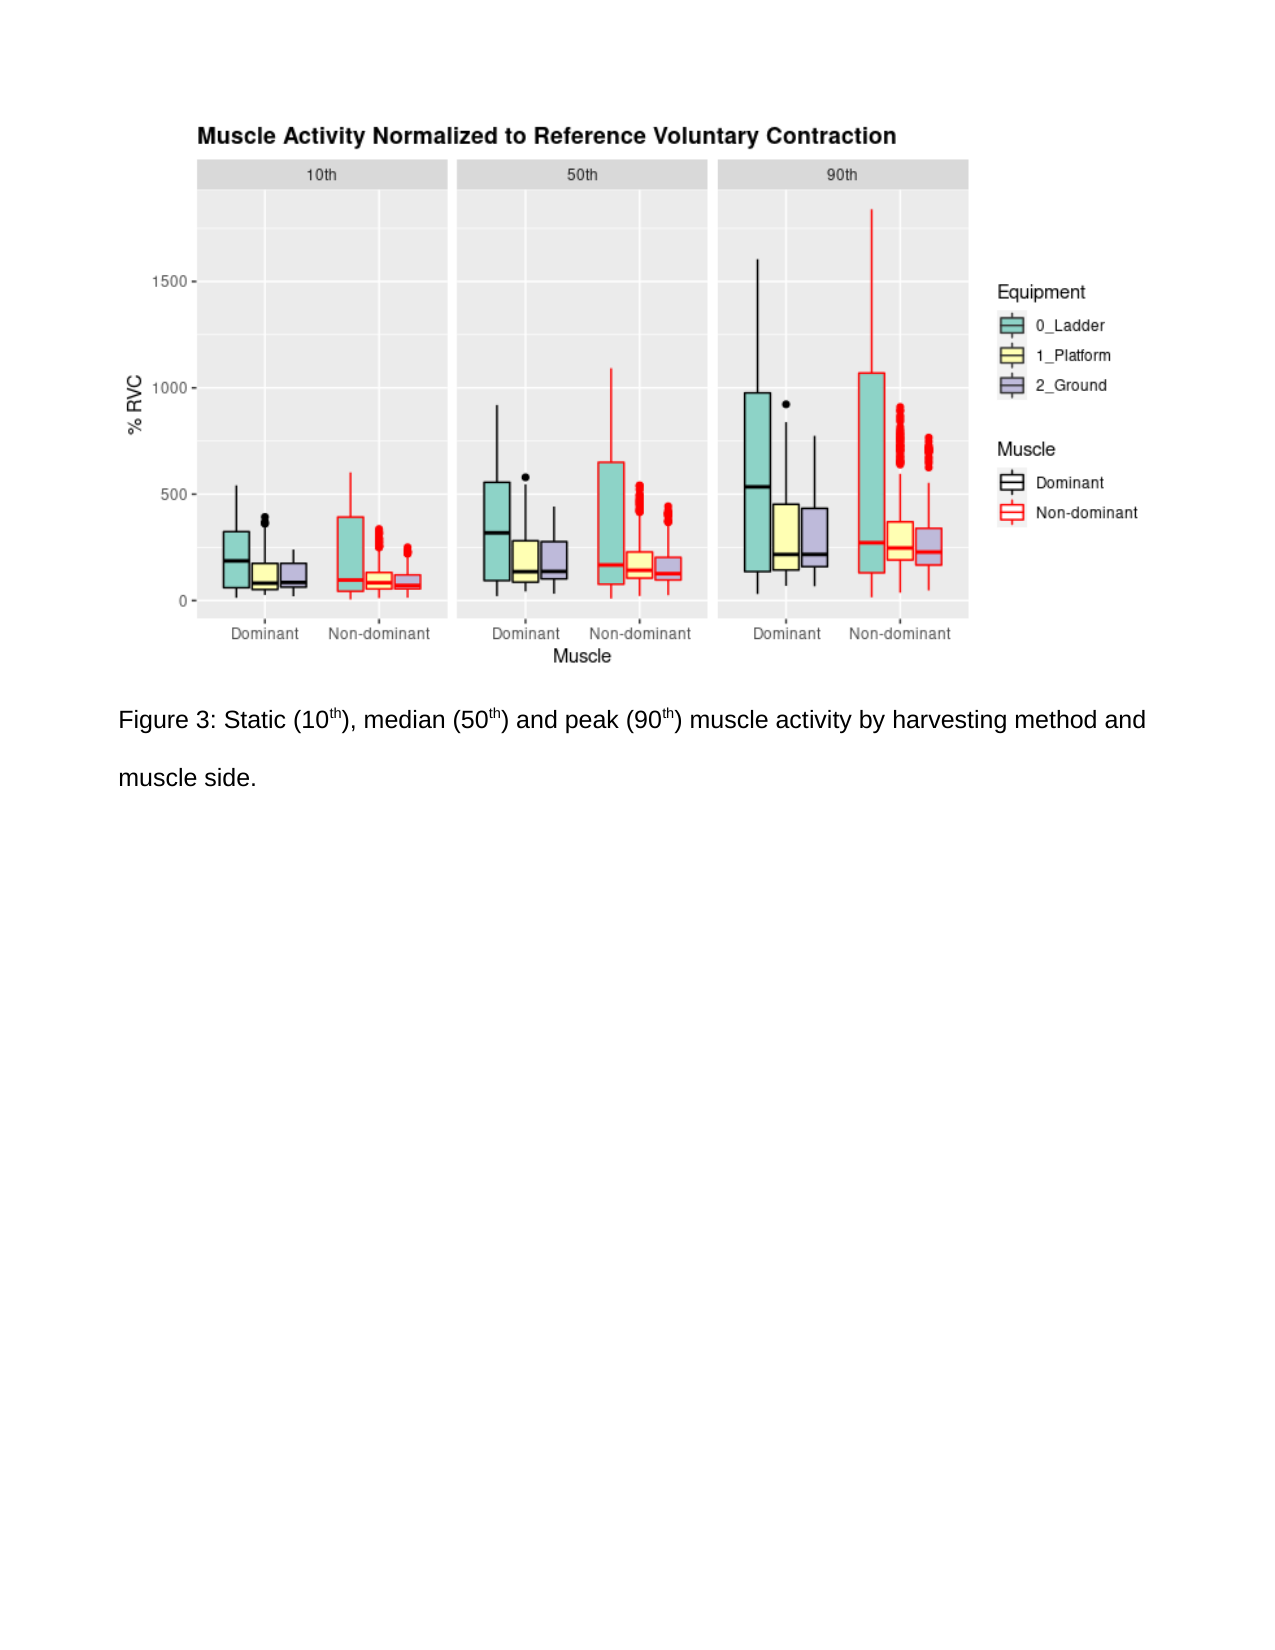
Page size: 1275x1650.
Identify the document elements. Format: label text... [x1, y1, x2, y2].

text Figure 3: Static (10th), median (50th) and peak (90th) muscle activity by harvesting method and muscle side. [118, 677, 1157, 791]
picture [118, 118, 1157, 677]
